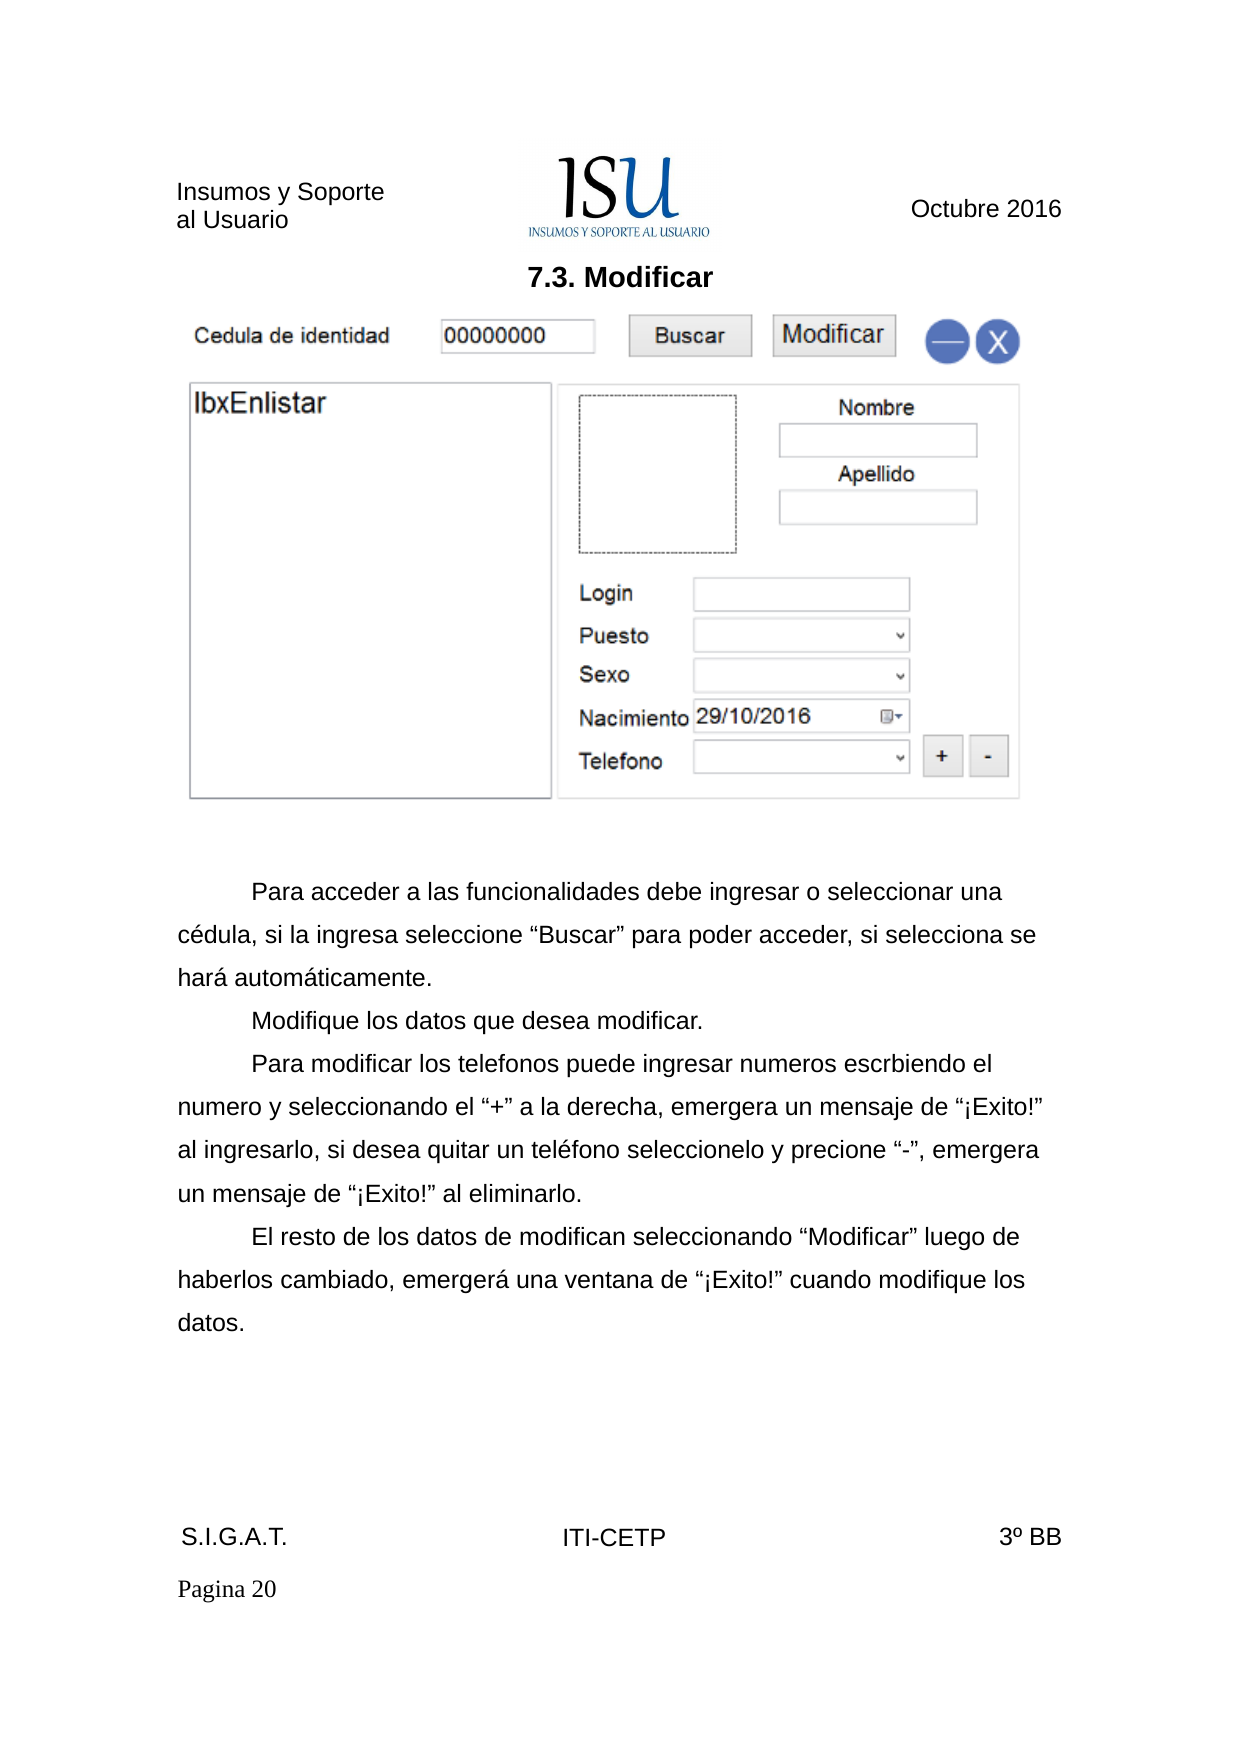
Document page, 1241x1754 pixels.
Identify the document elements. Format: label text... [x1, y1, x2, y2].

picture [517, 138, 723, 252]
text El resto de los datos de modifican seleccionando “Modificar” luego de haberlos cambiado, emergerá una ventana de “¡Exito!” cuando modifique los datos. [177, 1222, 1063, 1337]
text 7.3. Modificar [177, 260, 1063, 293]
text Para acceder a las funcionalidades debe ingresar o seleccionar una cédula, si la ingresa seleccione “Buscar” para poder acceder, si selecciona se hará automáticamente. [177, 877, 1063, 992]
text Modifique los datos que desea modificar. [177, 1006, 1063, 1035]
text Para modificar los telefonos puede ingresar numeros escrbiendo el numero y seleccionando el “+” a la derecha, emergera un mensaje de “¡Exito!” al ingresarlo, si desea quitar un teléfono seleccionelo y precione “-”, emergera un mensaje de “¡Exito!” al eliminarlo. [177, 1049, 1063, 1207]
